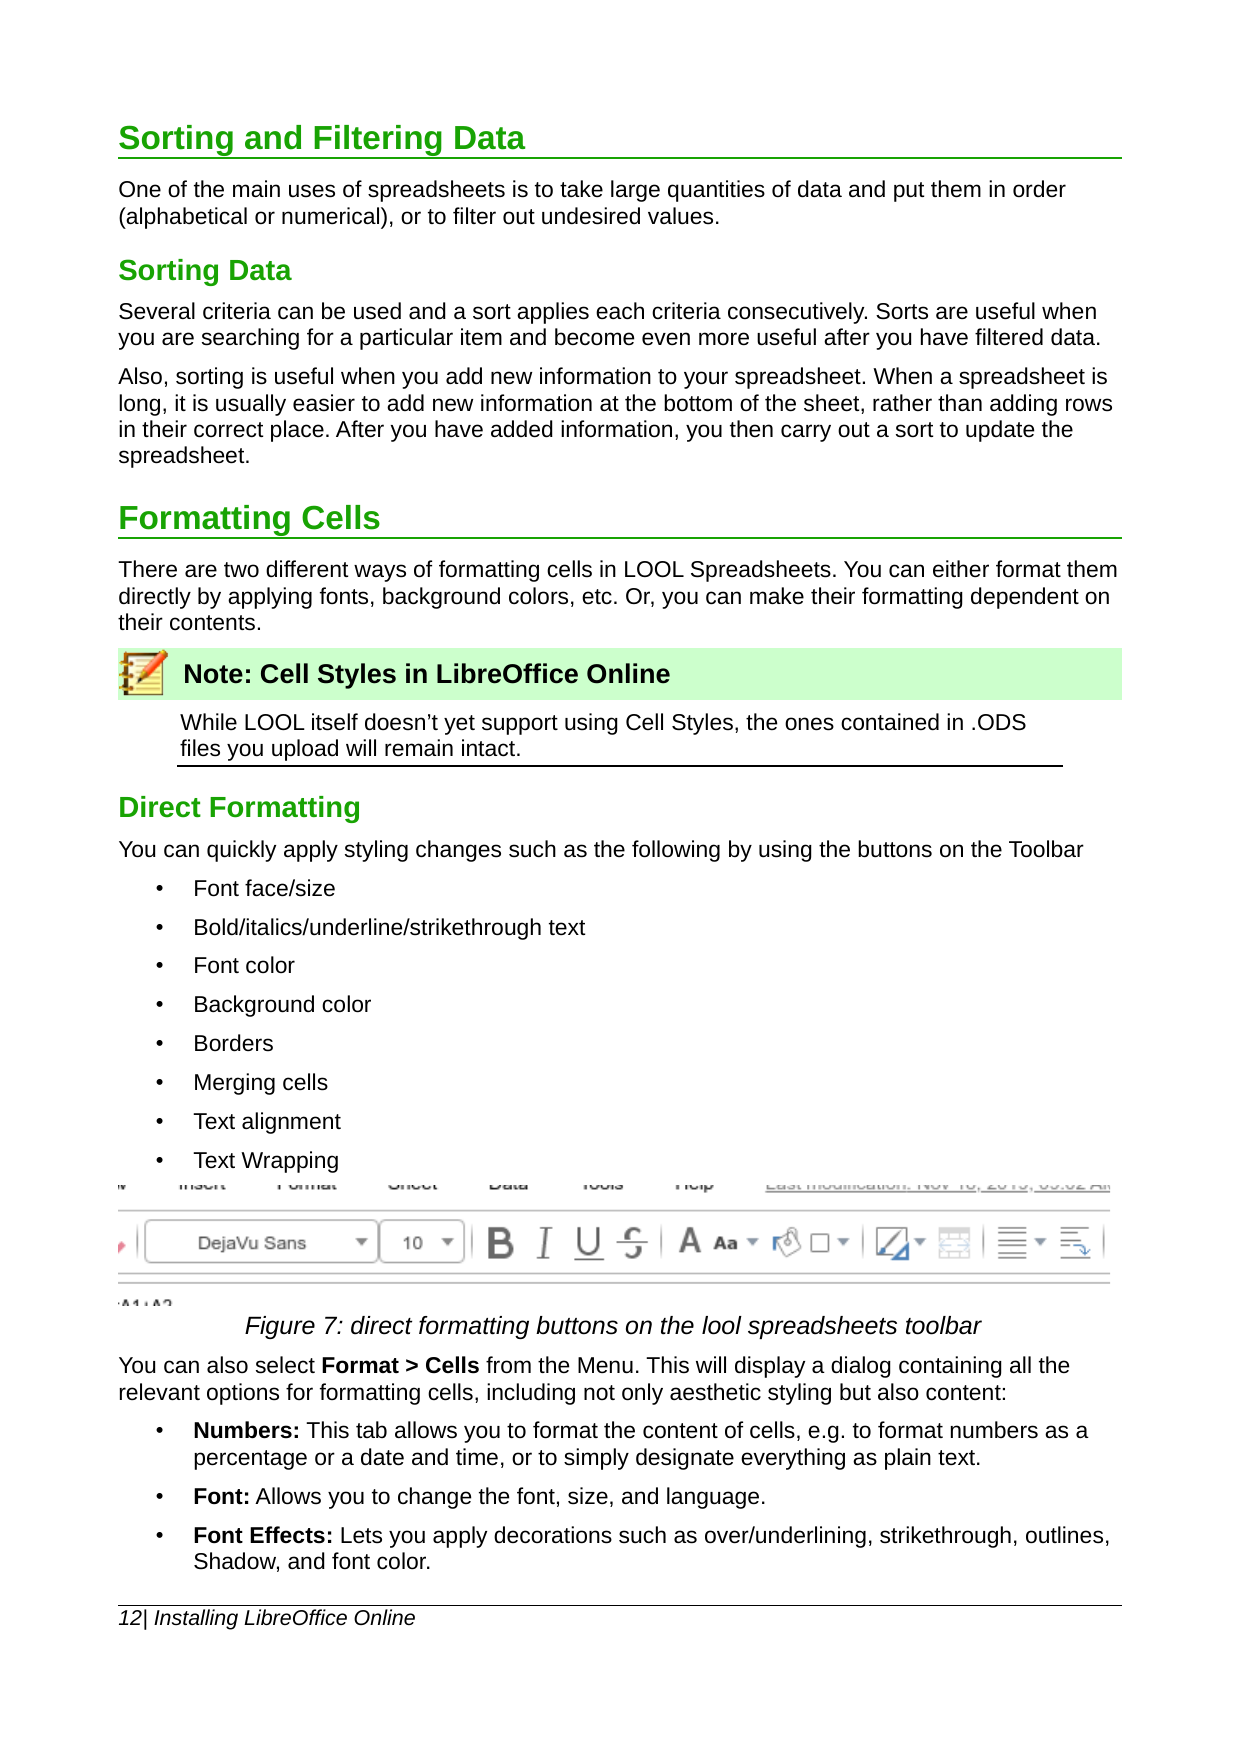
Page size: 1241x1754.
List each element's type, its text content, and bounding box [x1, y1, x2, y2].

text There are two different ways of formatting cells in LOOL Spreadsheets. You can either format them directly by applying fonts, background colors, etc. Or, you can make their formatting dependent on their contents. [118, 556, 1122, 635]
text You can quickly apply styling changes such as the following by using the buttons on the Toolbar [118, 836, 1122, 862]
picture [119, 648, 170, 699]
subtitle Formatting Cells [118, 498, 1122, 537]
list Font color [156, 952, 1122, 979]
list Font: Allows you to change the font, size, and language. [156, 1483, 1122, 1509]
picture [118, 1185, 1111, 1306]
list Bold/italics/underline/strikethrough text [156, 913, 1122, 940]
list Merging cells [156, 1069, 1122, 1095]
text You can also select Format > Cells from the Menu. This will display a dialog containing all the relevant options for formatting cells, including not only aesthetic styling but also content: [118, 1352, 1122, 1405]
list Font Effects: Lets you apply decorations such as over/underlining, strikethrough, outlines, Shadow, and font color. [156, 1522, 1122, 1574]
text Figure 7: direct formatting buttons on the lool spreadsheets toolbar [118, 1306, 1110, 1340]
subtitle Direct Formatting [118, 790, 1122, 824]
subtitle Note: Cell Styles in LibreOffice Online [118, 648, 1122, 700]
list Font face/size [156, 874, 1122, 901]
list Text Wrapping [156, 1147, 1122, 1173]
text One of the main uses of spreadsheets is to take large quantities of data and put them in order (alphabetical or numerical), or to filter out undesired values. [118, 176, 1122, 229]
text Several criteria can be used and a sort applies each criteria consecutively. Sorts are useful when you are searching for a particular item and become even more useful after you have filtered data. [118, 298, 1122, 351]
list Borders [156, 1030, 1122, 1056]
subtitle Sorting and Filtering Data [118, 118, 1122, 157]
list Numbers: This tab allows you to format the content of cells, e.g. to format numbers as a percentage or a date and time, or to simply designate everything as plain text. [156, 1417, 1122, 1470]
list Text alignment [156, 1108, 1122, 1134]
subtitle Sorting Data [118, 253, 1122, 286]
text Also, sorting is useful when you add new information to your spreadsheet. When a spreadsheet is long, it is usually easier to add new information at the bottom of the sheet, rather than adding rows in their correct place. After you have added information, you then carry out a sort to update the spreadsheet. [118, 363, 1122, 469]
text While LOOL itself doesn’t yet support using Cell Styles, the ones contained in .ODS files you upload will remain intact. [177, 706, 1063, 765]
list Background color [156, 991, 1122, 1017]
